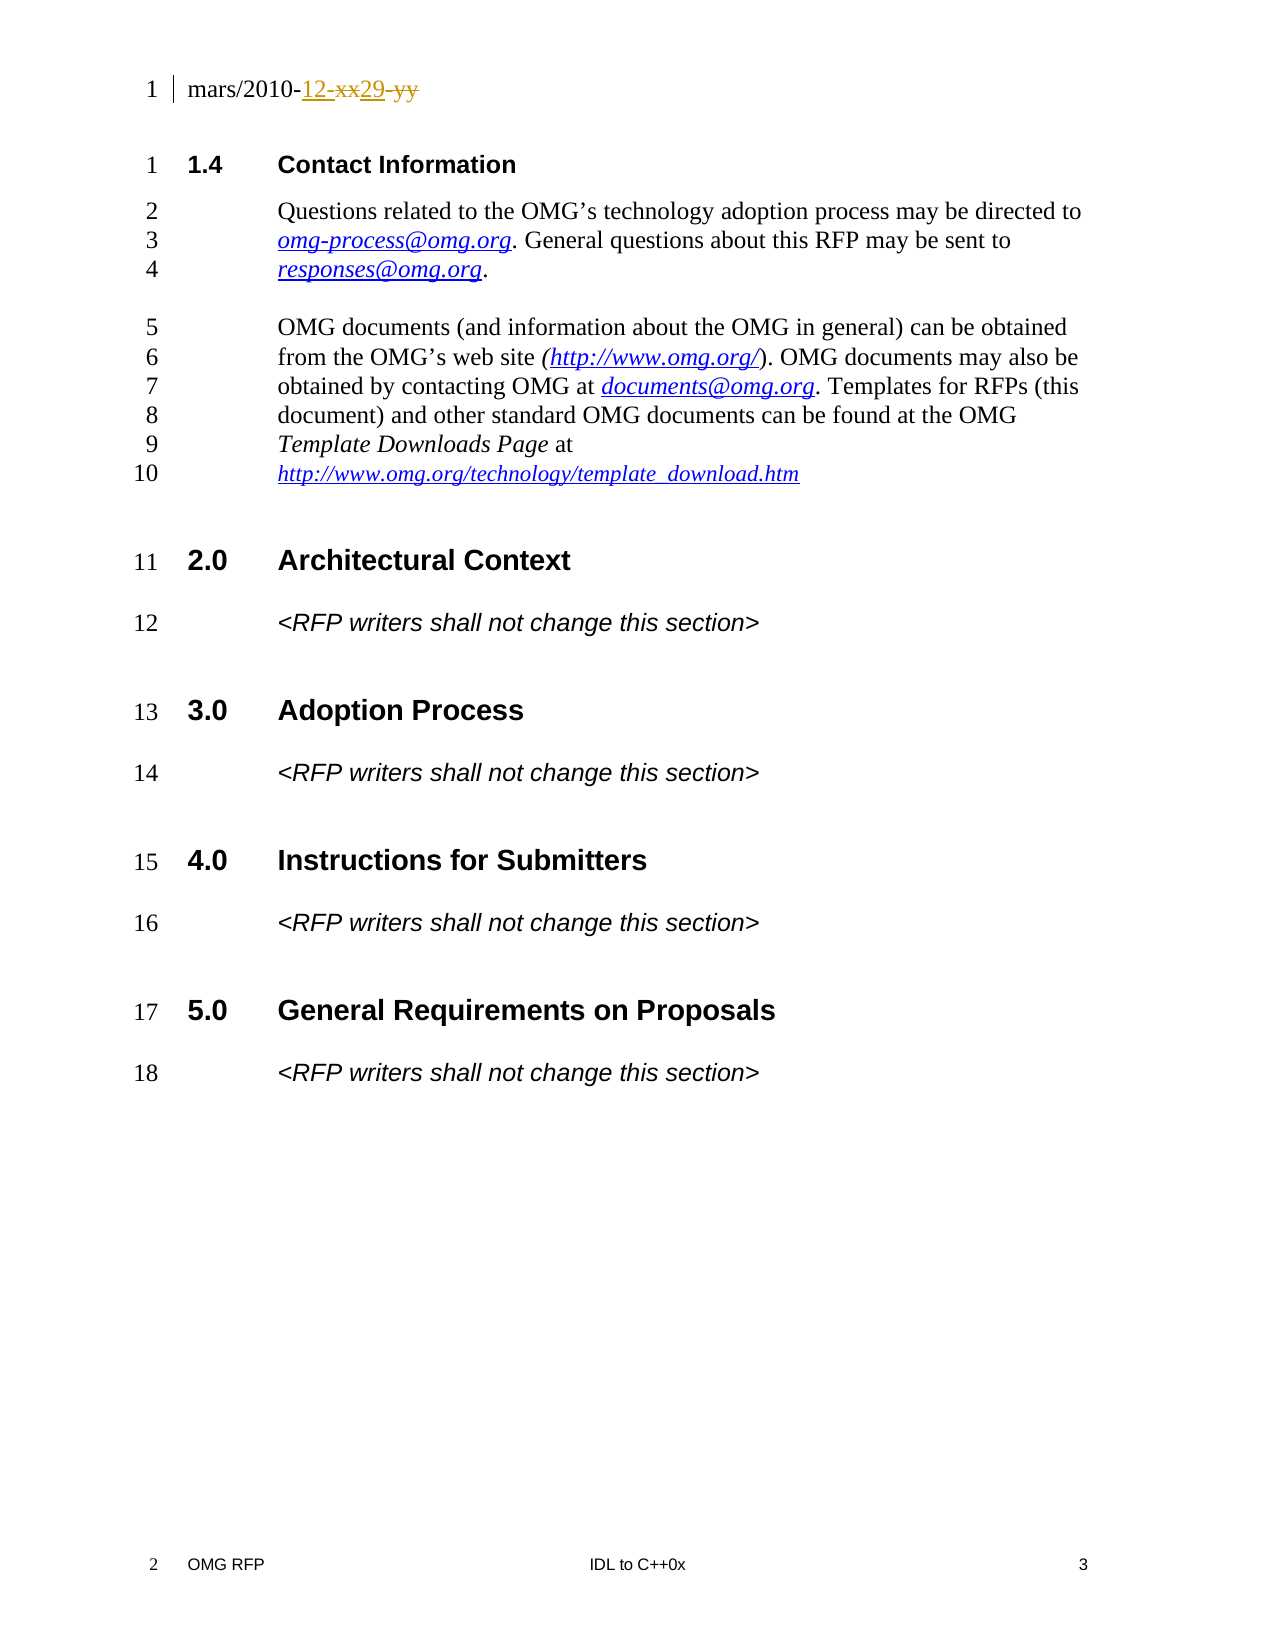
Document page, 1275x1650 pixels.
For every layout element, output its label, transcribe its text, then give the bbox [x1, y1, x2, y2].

text <RFP writers shall not change this section> [277, 608, 1087, 637]
subtitle Instructions for Submitters [187, 844, 1087, 877]
subtitle Architectural Context [187, 544, 1087, 577]
text <RFP writers shall not change this section> [277, 1058, 1087, 1087]
subtitle General Requirements on Proposals [187, 994, 1087, 1027]
text Questions related to the OMG’s technology adoption process may be directed to omg-process@omg.org. General questions about this RFP may be sent to responses@omg.org. [277, 196, 1087, 283]
text OMG documents (and information about the OMG in general) can be obtained from the OMG’s web site (http://www.omg.org/). OMG documents may also be obtained by contacting OMG at documents@omg.org. Templates for RFPs (this document) and other standard OMG documents can be found at the OMG Template Downloads Page at http://www.omg.org/technology/template_download.htm [277, 312, 1087, 487]
text <RFP writers shall not change this section> [277, 758, 1087, 787]
subtitle Adoption Process [187, 694, 1087, 727]
subtitle Contact Information [187, 150, 1087, 179]
text <RFP writers shall not change this section> [277, 908, 1087, 937]
